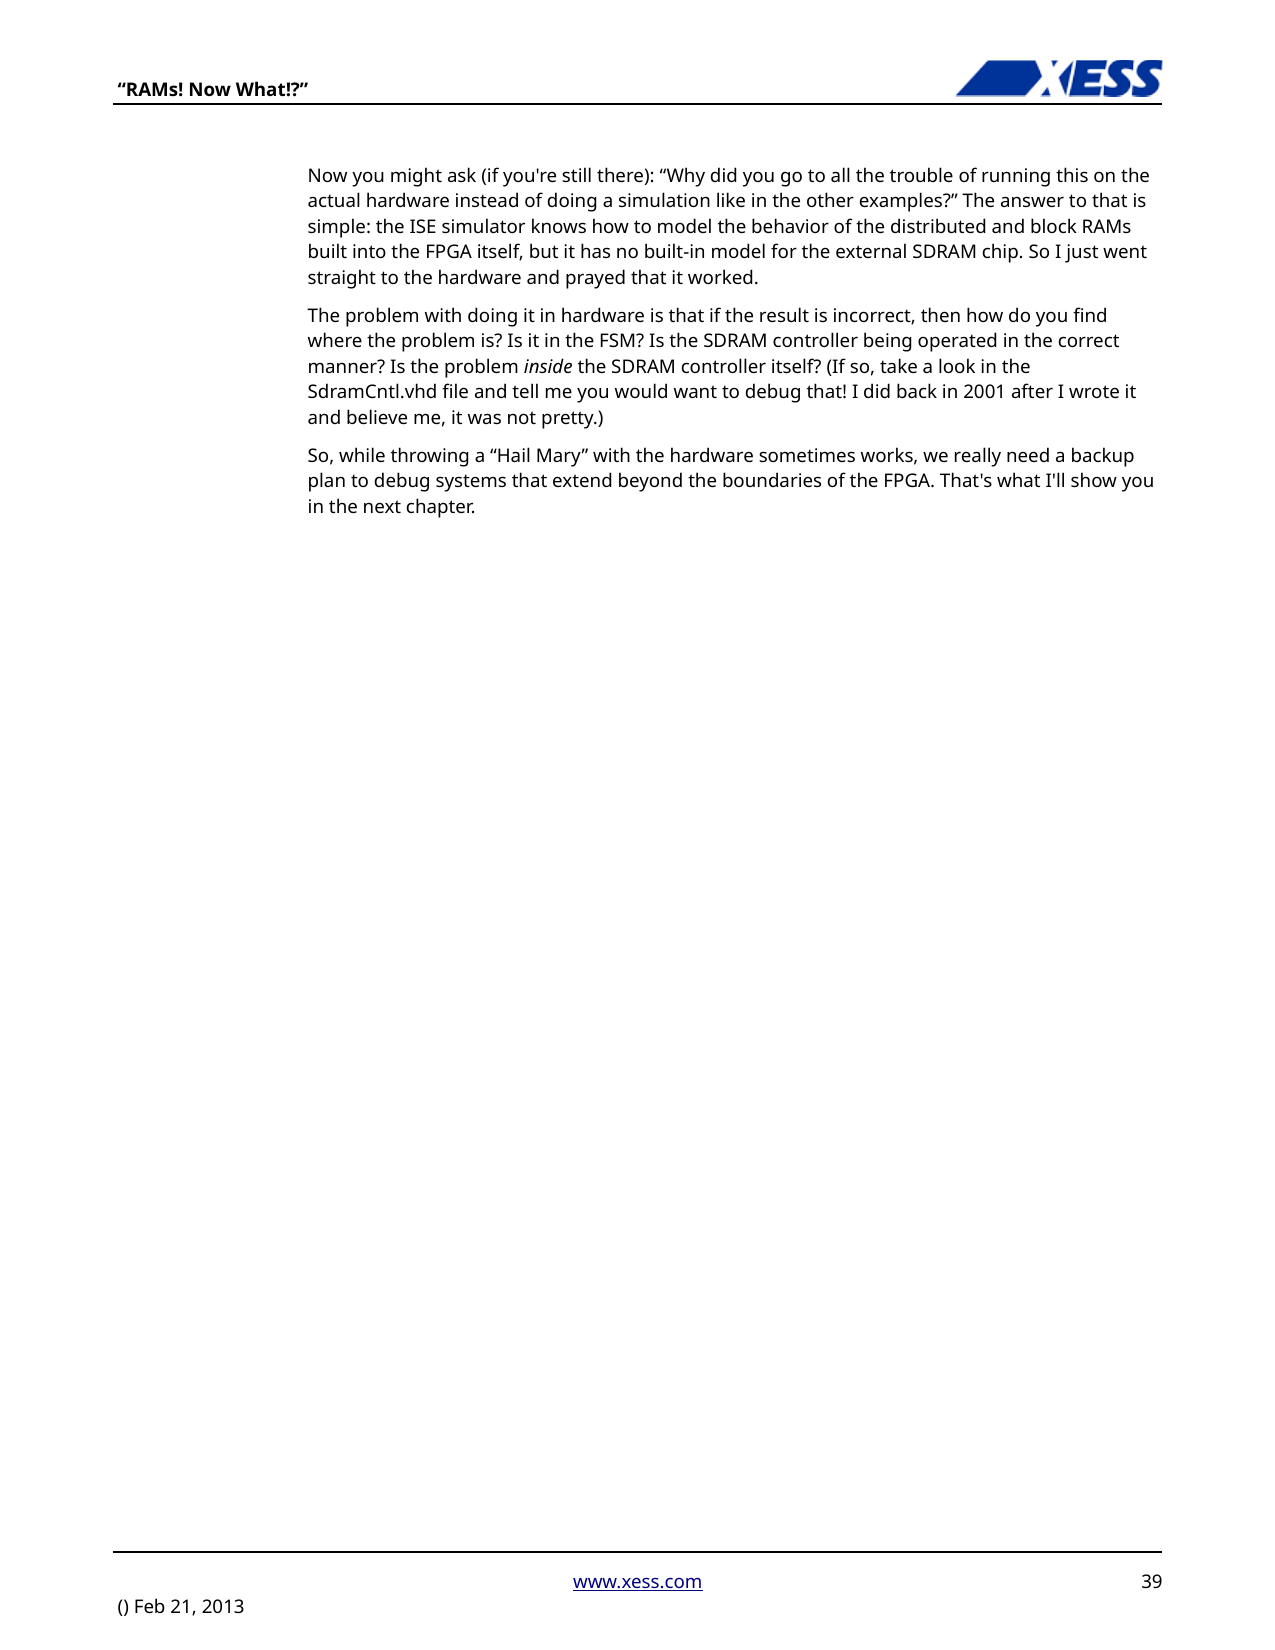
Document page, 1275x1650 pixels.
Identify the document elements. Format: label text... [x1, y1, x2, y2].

text Now you might ask (if you're still there): “Why did you go to all the trouble of running this on the actual hardware instead of doing a simulation like in the other examples?” The answer to that is simple: the ISE simulator knows how to model the behavior of the distributed and block RAMs built into the FPGA itself, but it has no built-in model for the external SDRAM chip. So I just went straight to the hardware and prayed that it worked. [307, 162, 1162, 289]
picture [955, 60, 1163, 97]
text So, while throwing a “Hail Mary” with the hardware sometimes works, we really need a backup plan to debug systems that extend beyond the boundaries of the FPGA. That's what I'll show you in the next chapter. [307, 442, 1162, 519]
text The problem with doing it in hardware is that if the result is incorrect, then how do you find where the problem is? Is it in the FSM? Is the SDRAM controller being operated in the correct manner? Is the problem inside the SDRAM controller itself? (If so, take a look in the SdramCntl.vhd file and tell me you would want to debug that! I did back in 2001 after I wrote it and believe me, it was not pretty.) [307, 302, 1162, 430]
